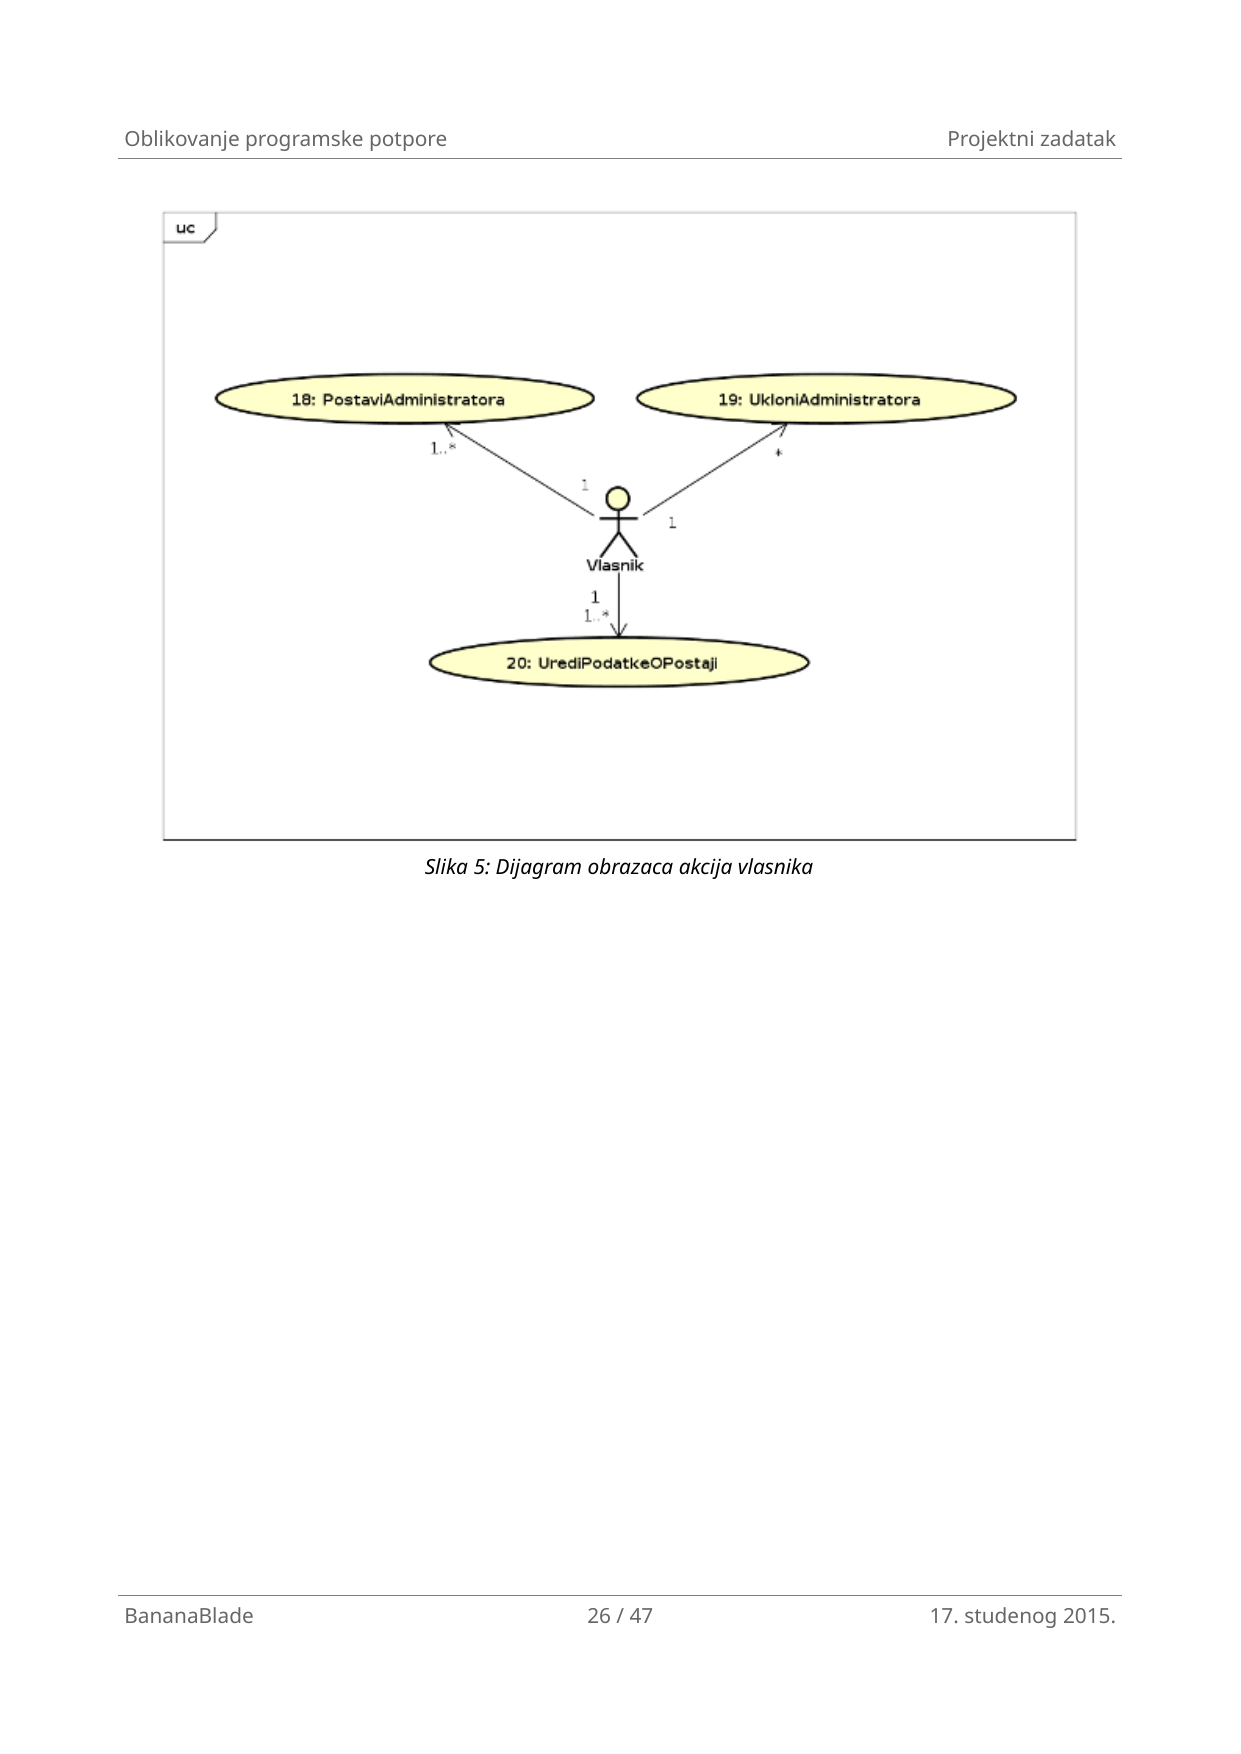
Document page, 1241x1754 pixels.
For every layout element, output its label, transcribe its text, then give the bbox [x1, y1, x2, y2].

text Slika 5: Dijagram obrazaca akcija vlasnika [151, 852, 1089, 880]
picture [151, 200, 1089, 852]
